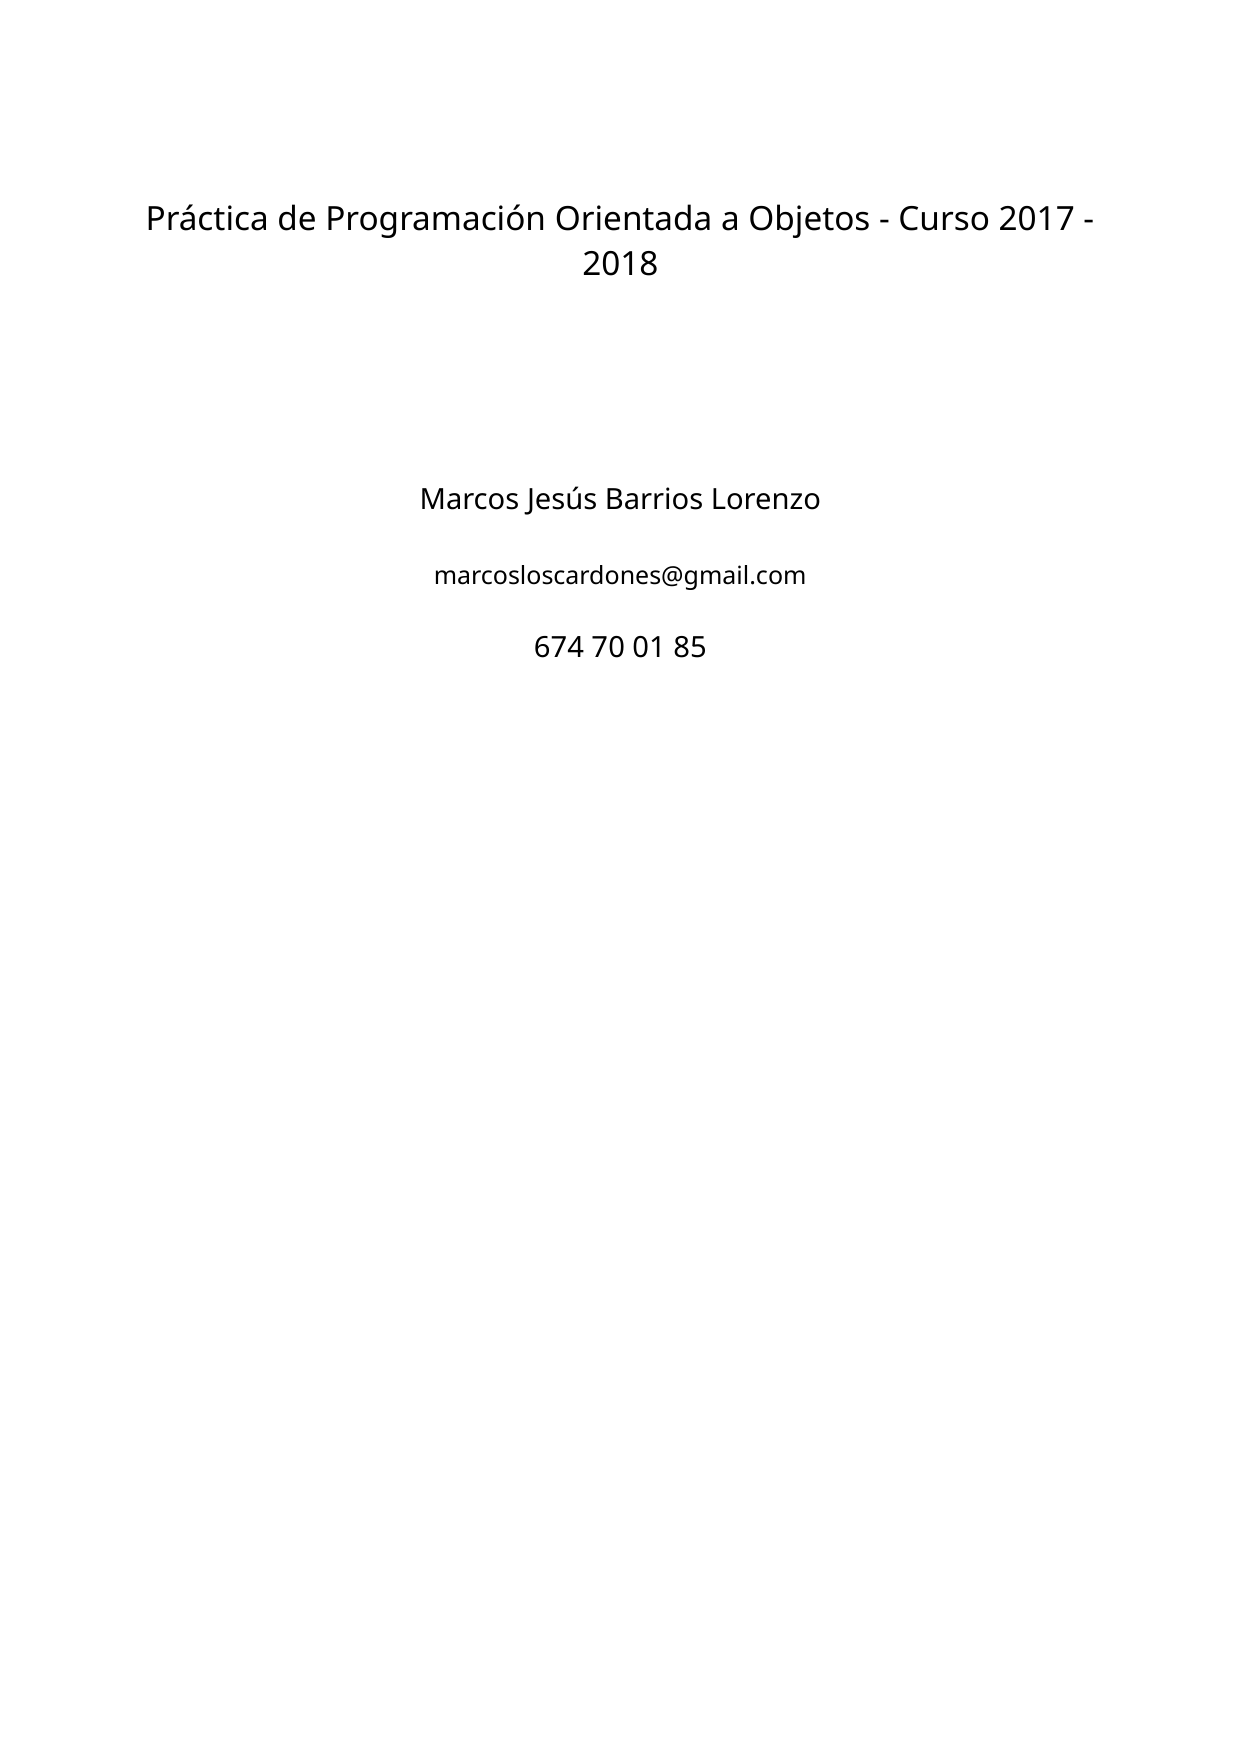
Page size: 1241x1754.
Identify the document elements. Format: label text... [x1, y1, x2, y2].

text marcosloscardones@gmail.com [118, 558, 1122, 592]
text 674 70 01 85 [118, 626, 1122, 666]
text Práctica de Programación Orientada a Objetos - Curso 2017 - 2018 [118, 195, 1122, 286]
text Marcos Jesús Barrios Lorenzo [118, 478, 1122, 518]
